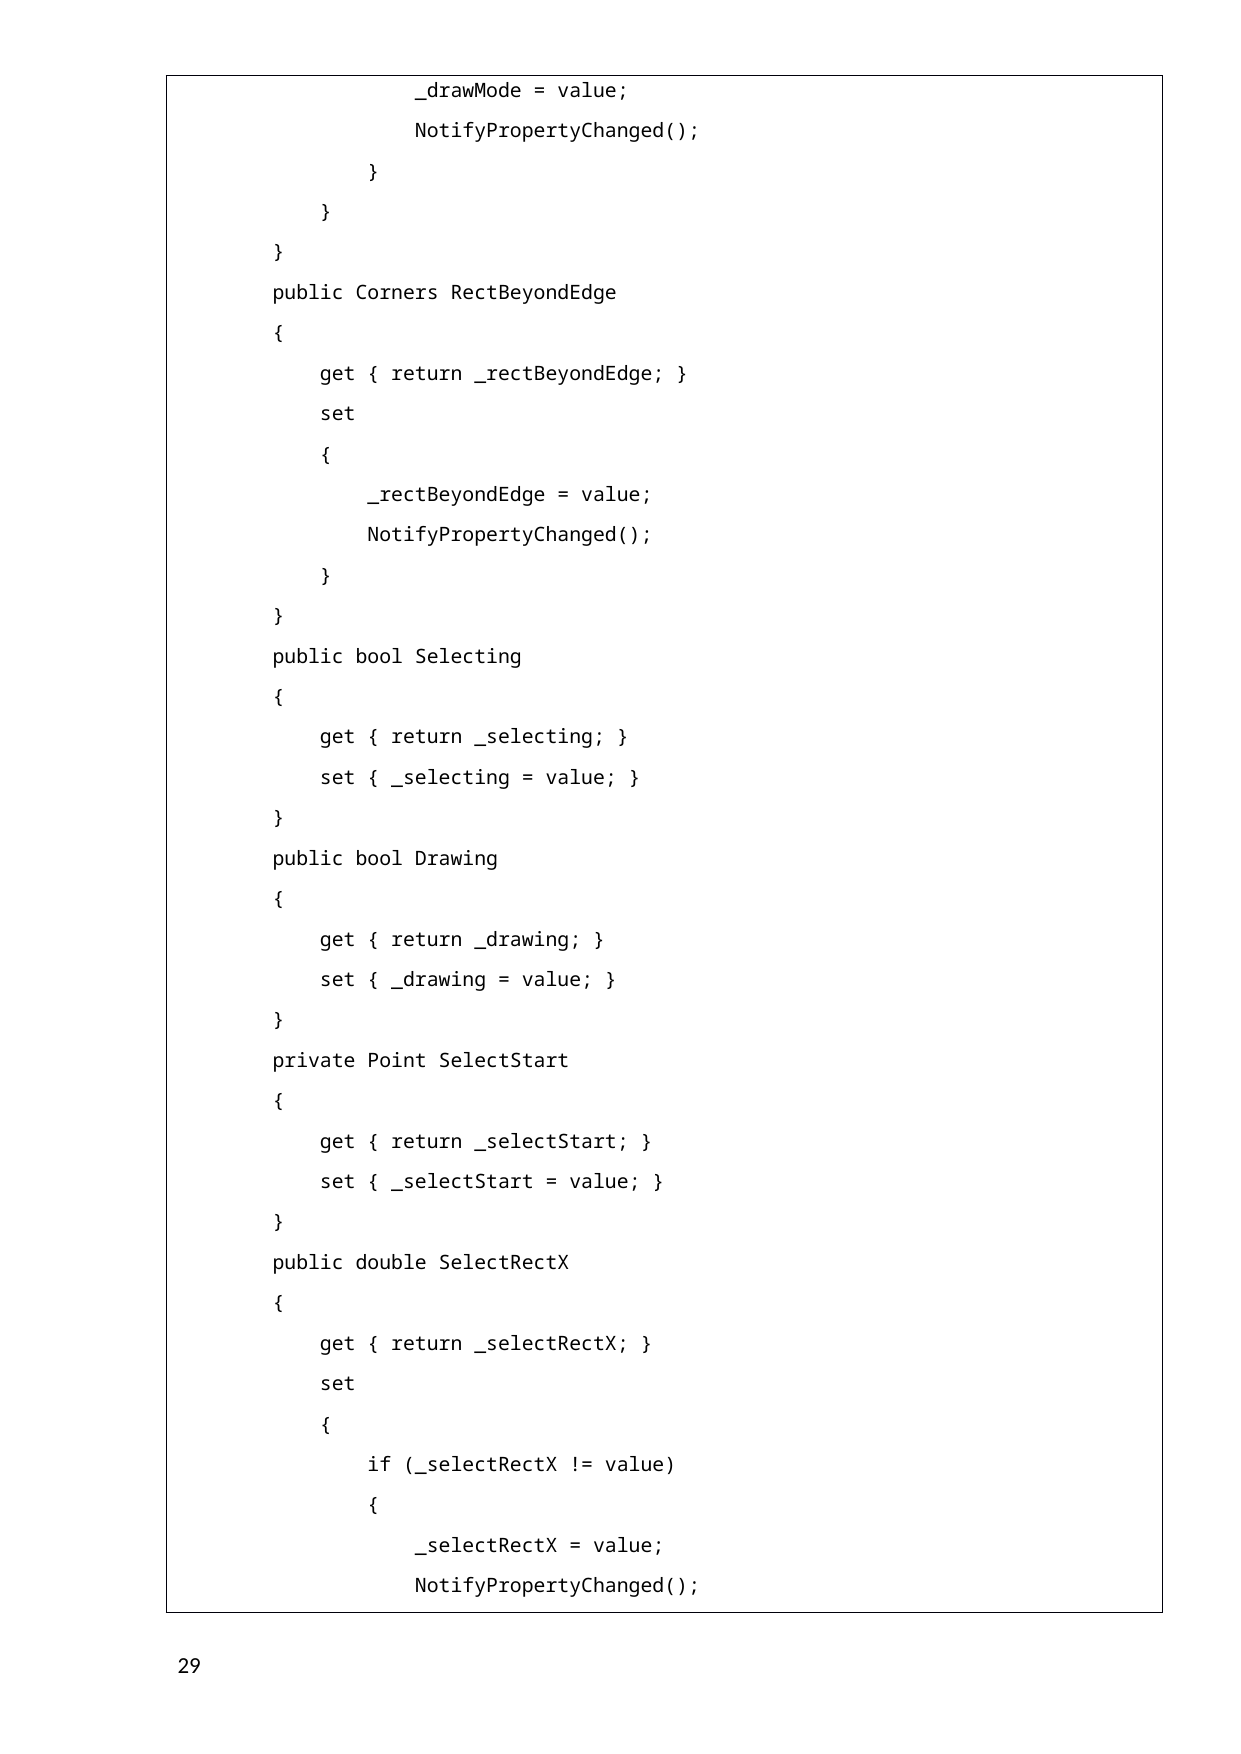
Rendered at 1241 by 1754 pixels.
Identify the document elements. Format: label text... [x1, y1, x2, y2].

table_header _drawMode = value; NotifyPropertyChanged(); } } } public Corners RectBeyondEdge { get { return _rectBeyondEdge; } set { _rectBeyondEdge = value; NotifyPropertyChanged(); } } public bool Selecting { get { return _selecting; } set { _selecting = value; } } public bool Drawing { get { return _drawing; } set { _drawing = value; } } private Point SelectStart { get { return _selectStart; } set { _selectStart = value; } } public double SelectRectX { get { return _selectRectX; } set { if (_selectRectX != value) { _selectRectX = value; NotifyPropertyChanged(); [167, 76, 1162, 1612]
